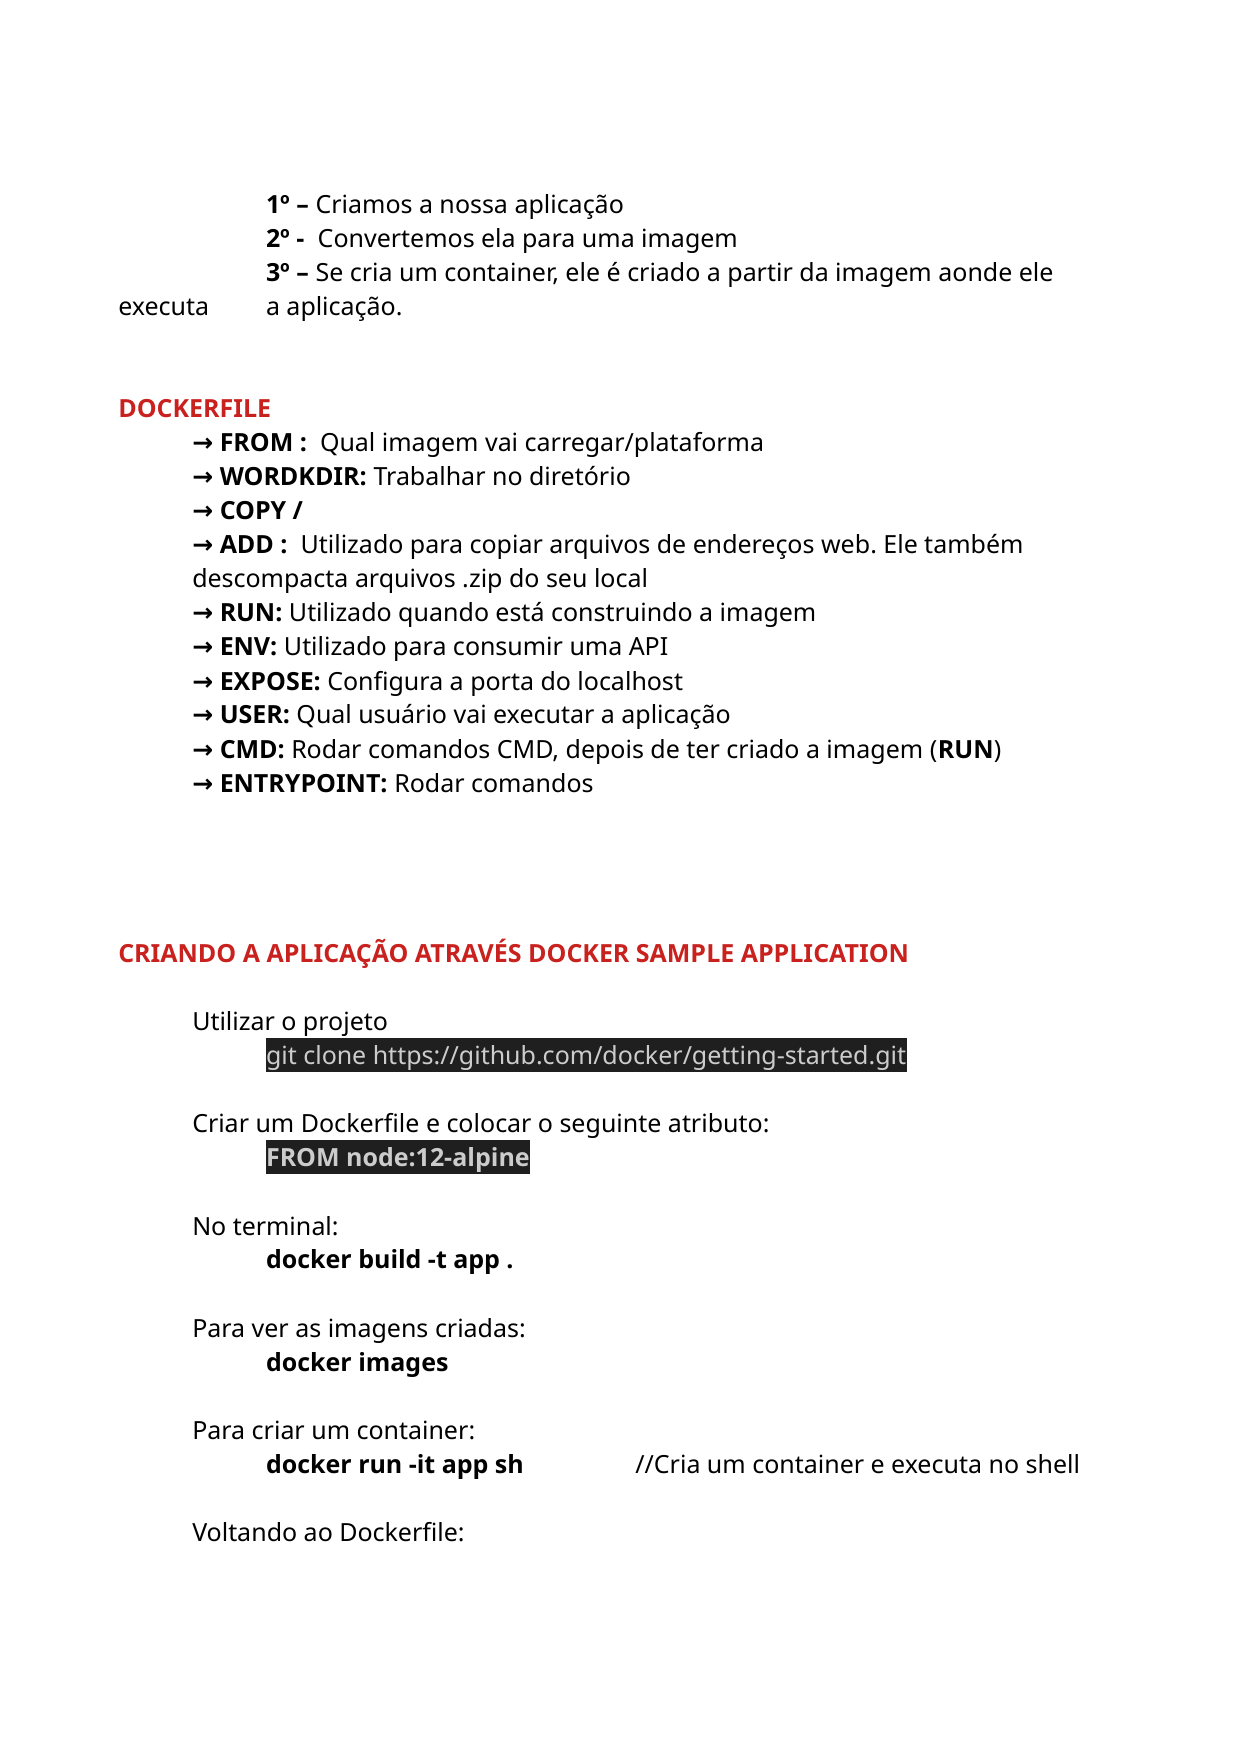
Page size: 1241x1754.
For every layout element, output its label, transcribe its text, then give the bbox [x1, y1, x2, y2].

text 2º - Convertemos ela para uma imagem [118, 220, 1122, 254]
text → EXPOSE: Configura a porta do localhost [118, 663, 1122, 697]
text FROM node:12-alpine [118, 1140, 1122, 1174]
text docker build -t app . [118, 1242, 1122, 1276]
text DOCKERFILE [118, 391, 1122, 425]
text → ENV: Utilizado para consumir uma API [118, 629, 1122, 663]
text CRIANDO A APLICAÇÃO ATRAVÉS DOCKER SAMPLE APPLICATION [118, 936, 1122, 970]
text git clone https://github.com/docker/getting-started.git [118, 1038, 1122, 1072]
text 1º – Criamos a nossa aplicação [118, 186, 1122, 220]
text → FROM : Qual imagem vai carregar/plataforma [118, 425, 1122, 459]
text docker images [118, 1344, 1122, 1378]
text Utilizar o projeto [118, 1004, 1122, 1038]
text → ADD : Utilizado para copiar arquivos de endereços web. Ele também descompacta arquivos .zip do seu local [118, 527, 1122, 595]
text → COPY / [118, 493, 1122, 527]
text Para ver as imagens criadas: [118, 1310, 1122, 1344]
text → USER: Qual usuário vai executar a aplicação [118, 697, 1122, 731]
text docker run -it app sh //Cria um container e executa no shell [118, 1447, 1122, 1481]
text → WORDKDIR: Trabalhar no diretório [118, 459, 1122, 493]
text No terminal: [118, 1208, 1122, 1242]
text → ENTRYPOINT: Rodar comandos [118, 765, 1122, 799]
text 3º – Se cria um container, ele é criado a partir da imagem aonde ele executa a aplicação. [118, 254, 1122, 322]
text Voltando ao Dockerfile: [118, 1515, 1122, 1549]
text → CMD: Rodar comandos CMD, depois de ter criado a imagem (RUN) [118, 731, 1122, 765]
text Criar um Dockerfile e colocar o seguinte atributo: [118, 1106, 1122, 1140]
text → RUN: Utilizado quando está construindo a imagem [118, 595, 1122, 629]
text Para criar um container: [118, 1412, 1122, 1447]
